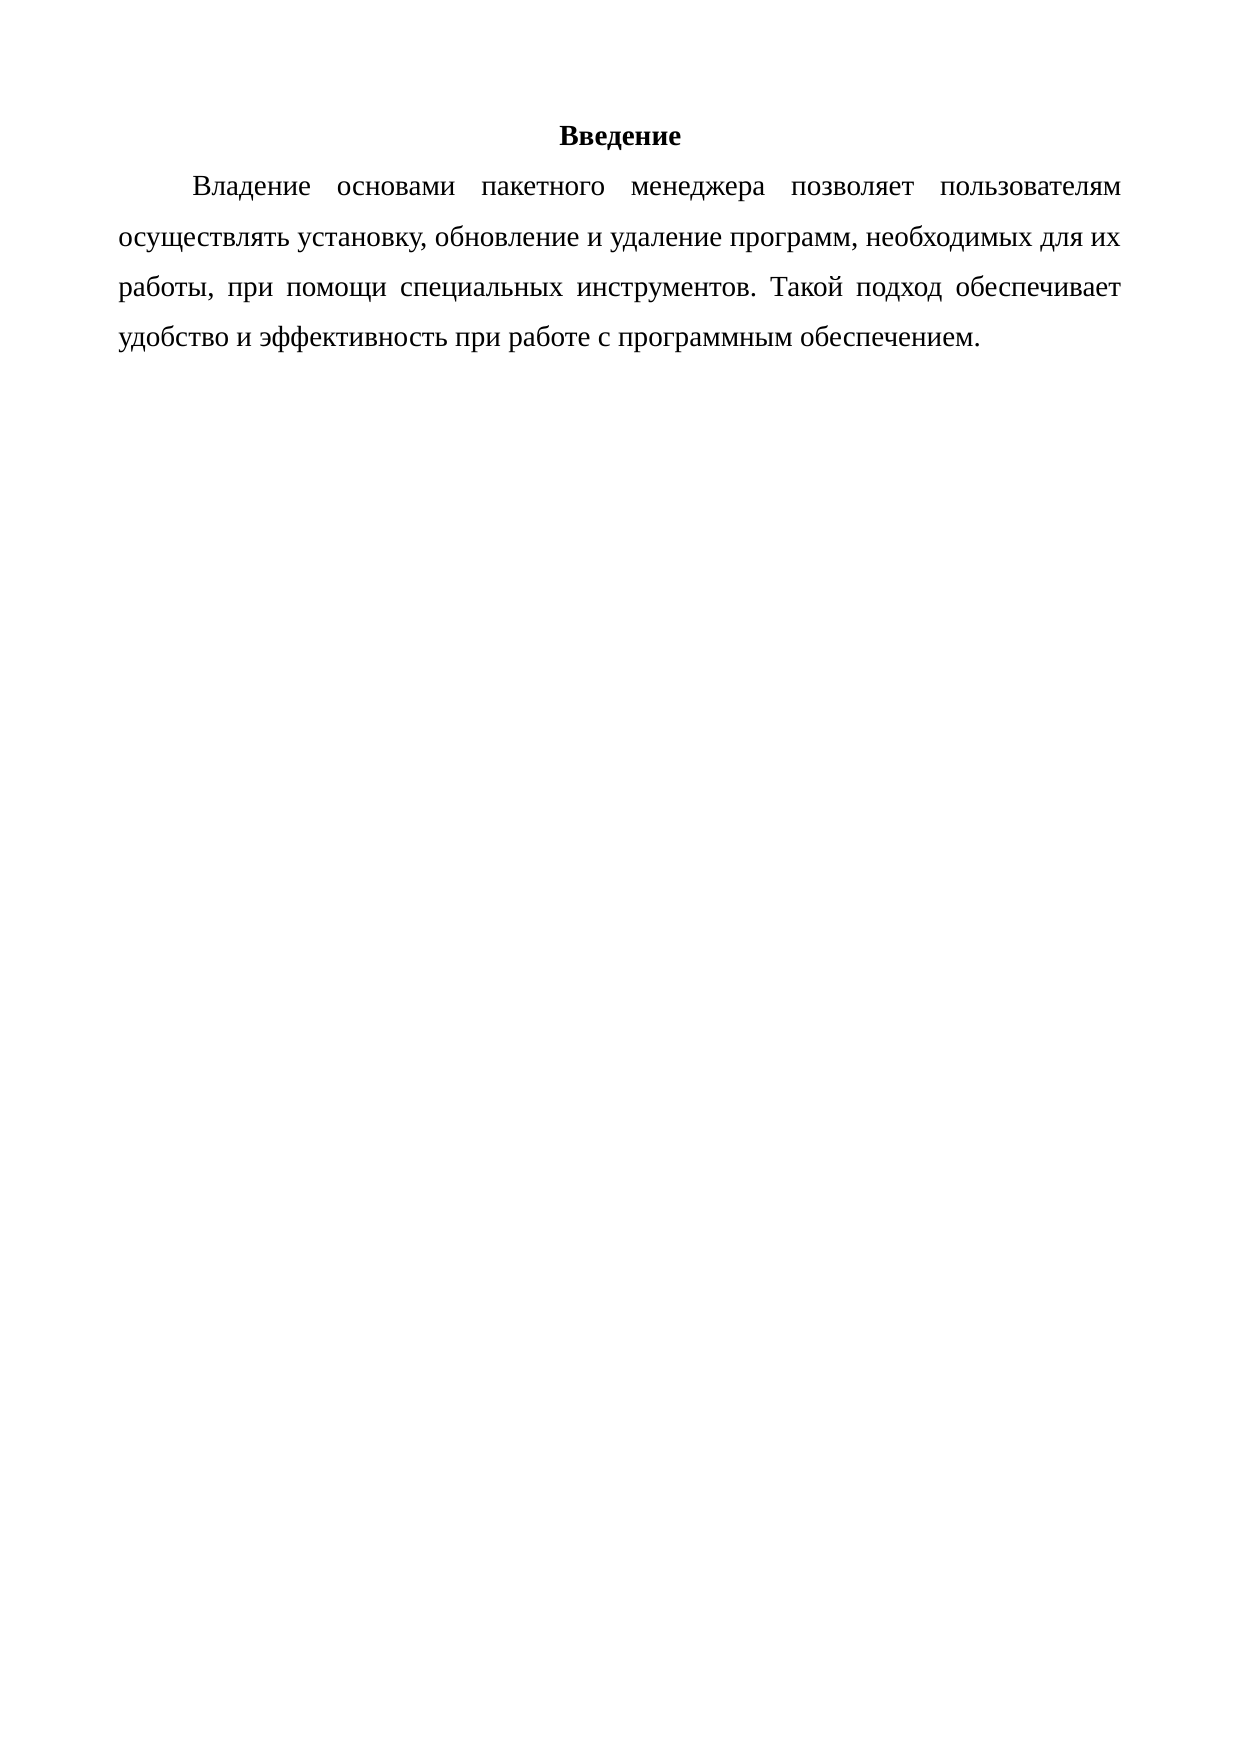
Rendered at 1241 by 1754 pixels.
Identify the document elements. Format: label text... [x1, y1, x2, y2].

text Владение основами пакетного менеджера позволяет пользователям осуществлять установку, обновление и удаление программ, необходимых для их работы, при помощи специальных инструментов. Такой подход обеспечивает удобство и эффективность при работе с программным обеспечением. [118, 168, 1122, 353]
text Введение [118, 118, 1122, 152]
